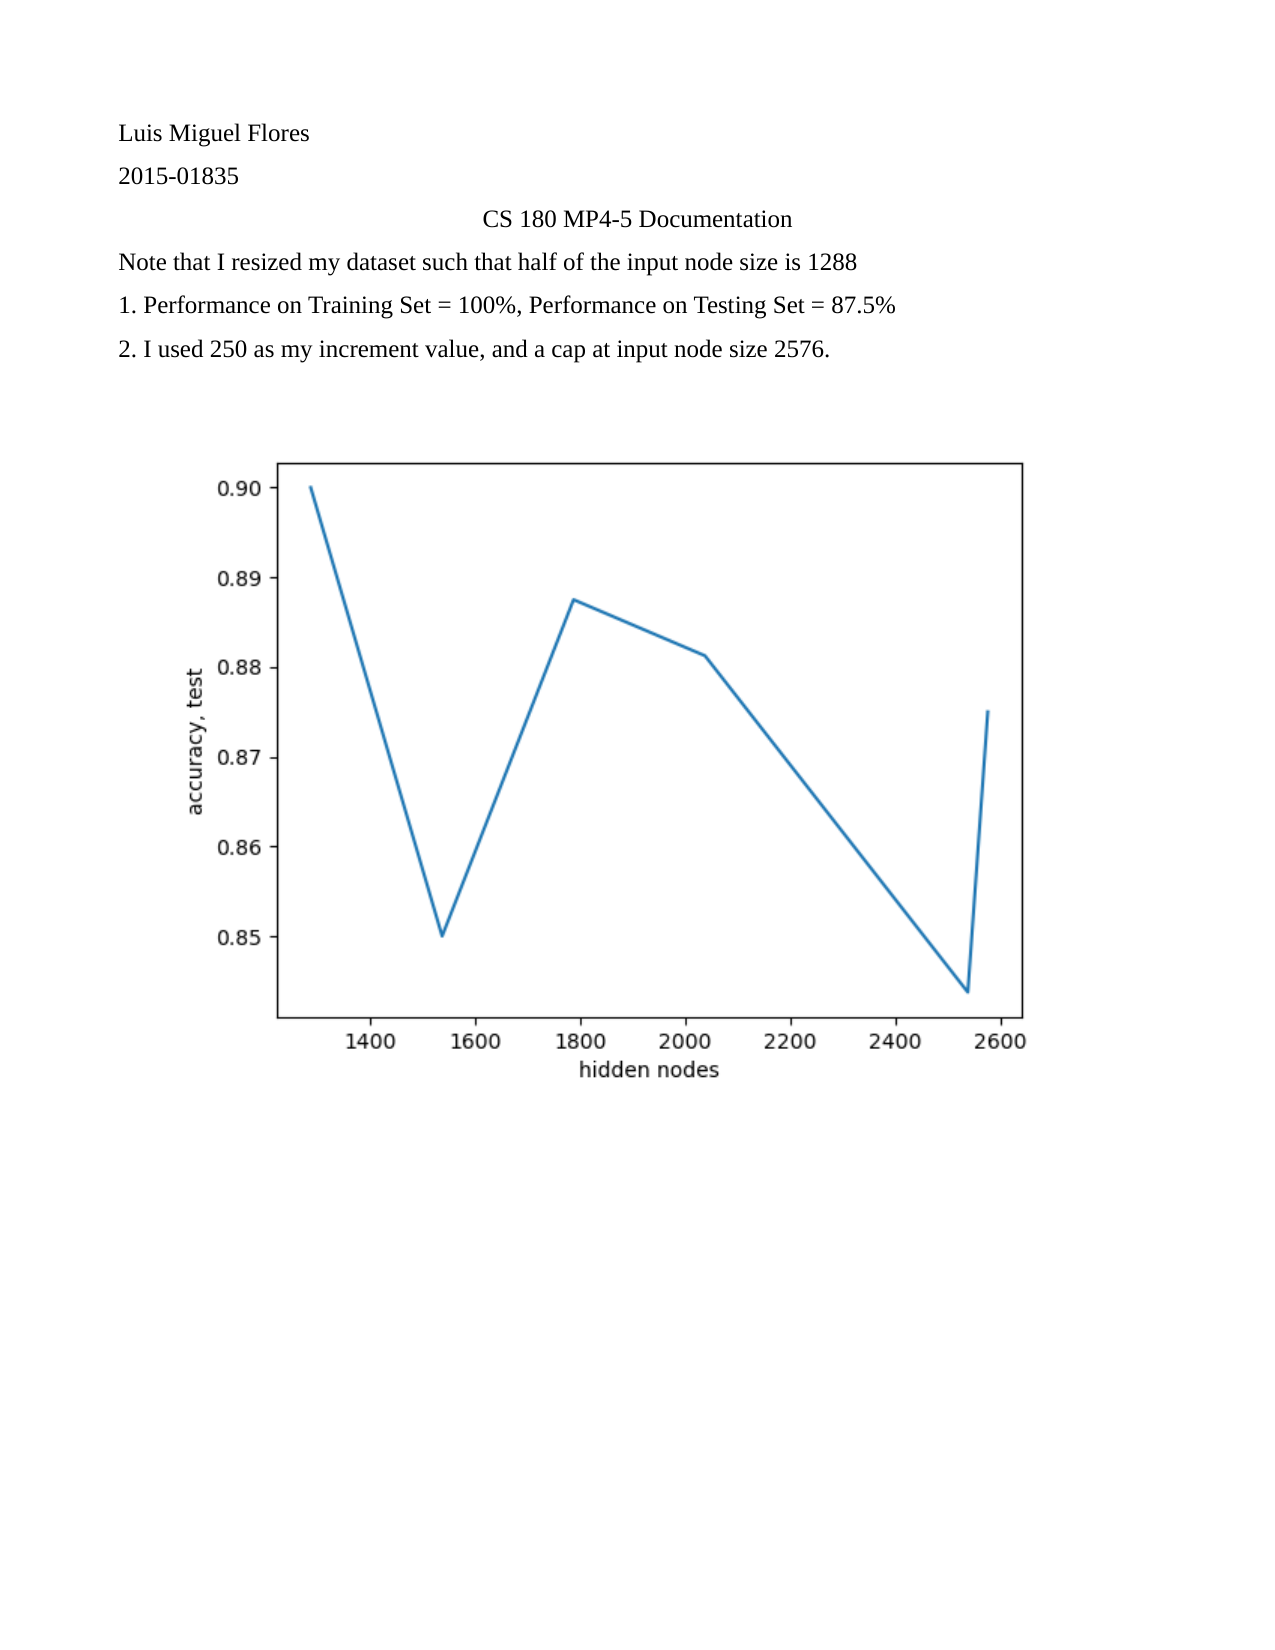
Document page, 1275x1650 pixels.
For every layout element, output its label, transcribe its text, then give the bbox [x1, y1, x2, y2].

text 2. I used 250 as my increment value, and a cap at input node size 2576. [118, 334, 1157, 362]
text Note that I resized my dataset such that half of the input node size is 1288 [118, 247, 1157, 276]
picture [157, 376, 1118, 1097]
text 2015-01835 [118, 161, 1157, 190]
text 1. Performance on Training Set = 100%, Performance on Testing Set = 87.5% [118, 291, 1157, 319]
text Luis Miguel Flores [118, 118, 1157, 147]
text CS 180 MP4-5 Documentation [118, 204, 1157, 233]
